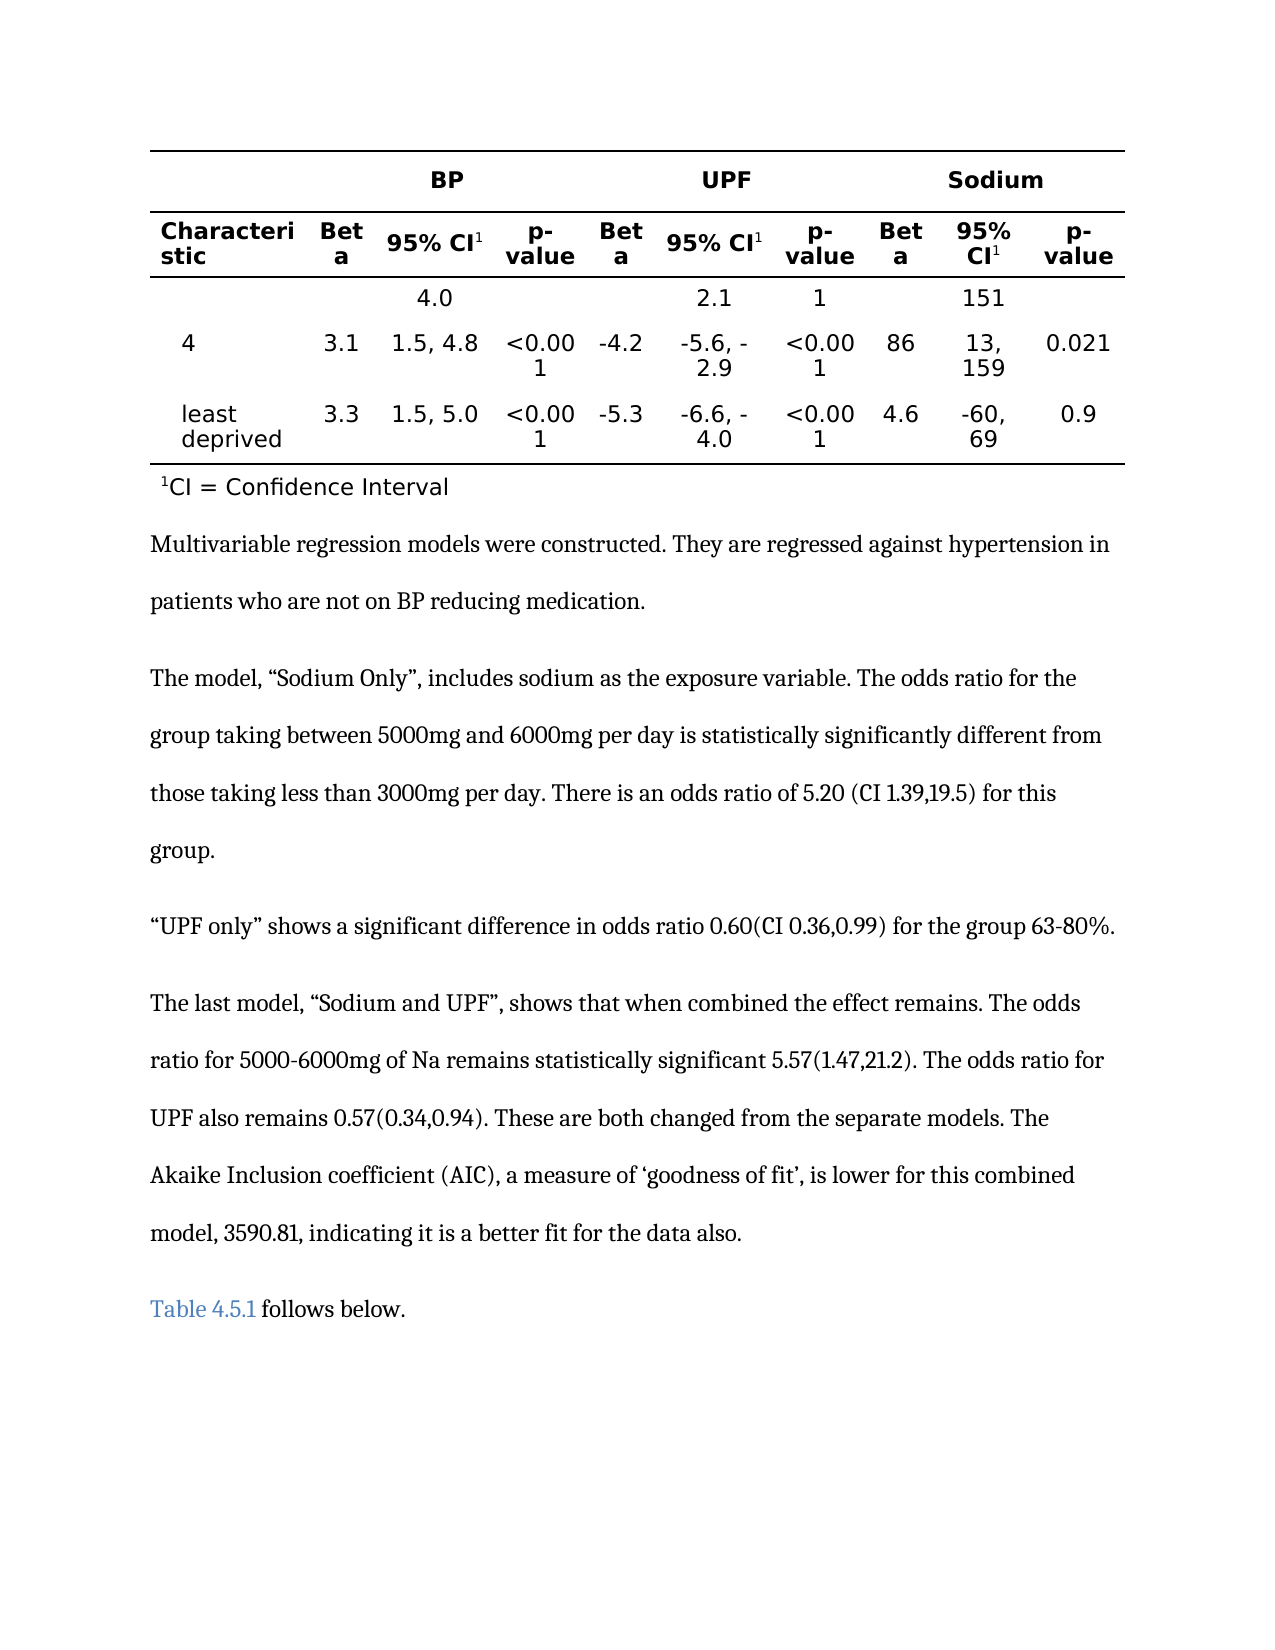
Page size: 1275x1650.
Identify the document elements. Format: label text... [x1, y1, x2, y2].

table_cell 4.6 [866, 392, 935, 463]
table_cell 1.5, 4.8 [376, 321, 494, 392]
table_cell -5.3 [587, 392, 655, 463]
table_cell 151 [935, 278, 1032, 321]
table_cell [866, 278, 935, 321]
table_cell Beta [866, 213, 935, 276]
text Table 4.5.1 follows below. [150, 1295, 1125, 1323]
table_cell Beta [587, 213, 655, 276]
table_cell p-value [773, 213, 866, 276]
table_cell 1.5, 5.0 [376, 392, 494, 463]
table_cell <0.001 [494, 321, 587, 392]
table_cell Beta [307, 213, 376, 276]
table_cell -60, 69 [935, 392, 1032, 463]
table_cell 0.9 [1032, 392, 1125, 463]
table_cell 95% CI1 [935, 213, 1032, 276]
table_cell 95% CI1 [655, 213, 773, 276]
table_cell <0.001 [494, 392, 587, 463]
table_cell least deprived [150, 392, 307, 463]
table_cell [494, 278, 587, 321]
text “UPF only” shows a significant difference in odds ratio 0.60(CI 0.36,0.99) for the group 63-80%. [150, 912, 1125, 941]
table_cell -5.6, -2.9 [655, 321, 773, 392]
table_cell [307, 278, 376, 321]
table_cell 3.3 [307, 392, 376, 463]
table_cell 4.0 [376, 278, 494, 321]
table_cell [1032, 278, 1125, 321]
table_cell -2.1 [655, 278, 773, 321]
table_cell 1CI = Confidence Interval [150, 465, 1125, 511]
table_header [150, 152, 307, 211]
table_cell 86 [866, 321, 935, 392]
table_cell p-value [494, 213, 587, 276]
table_header UPF [587, 152, 866, 211]
text The model, “Sodium Only”, includes sodium as the exposure variable. The odds ratio for the group taking between 5000mg and 6000mg per day is statistically significantly different from those taking less than 3000mg per day. There is an odds ratio of 5.20 (CI 1.39,19.5) for this group. [150, 663, 1125, 865]
table_header Sodium [866, 152, 1125, 211]
text Multivariable regression models were constructed. They are regressed against hypertension in patients who are not on BP reducing medication. [150, 530, 1125, 616]
table_cell 13, 159 [935, 321, 1032, 392]
table_cell -4.2 [587, 321, 655, 392]
text The last model, “Sodium and UPF”, shows that when combined the effect remains. The odds ratio for 5000-6000mg of Na remains statistically significant 5.57(1.47,21.2). The odds ratio for UPF also remains 0.57(0.34,0.94). These are both changed from the separate models. The Akaike Inclusion coefficient (AIC), a measure of ‘goodness of fit’, is lower for this combined model, 3590.81, indicating it is a better fit for the data also. [150, 988, 1125, 1247]
table_cell p-value [1032, 213, 1125, 276]
table_cell <0.001 [773, 392, 866, 463]
table_header BP [307, 152, 587, 211]
table_cell 95% CI1 [376, 213, 494, 276]
table_cell <0.001 [773, 321, 866, 392]
table_cell [150, 278, 307, 321]
table_cell [587, 278, 655, 321]
table_cell Characteristic [150, 213, 307, 276]
table_cell 4 [150, 321, 307, 392]
table_cell 1 [773, 278, 866, 321]
table_cell 3.1 [307, 321, 376, 392]
table_cell 0.021 [1032, 321, 1125, 392]
table_cell -6.6, -4.0 [655, 392, 773, 463]
